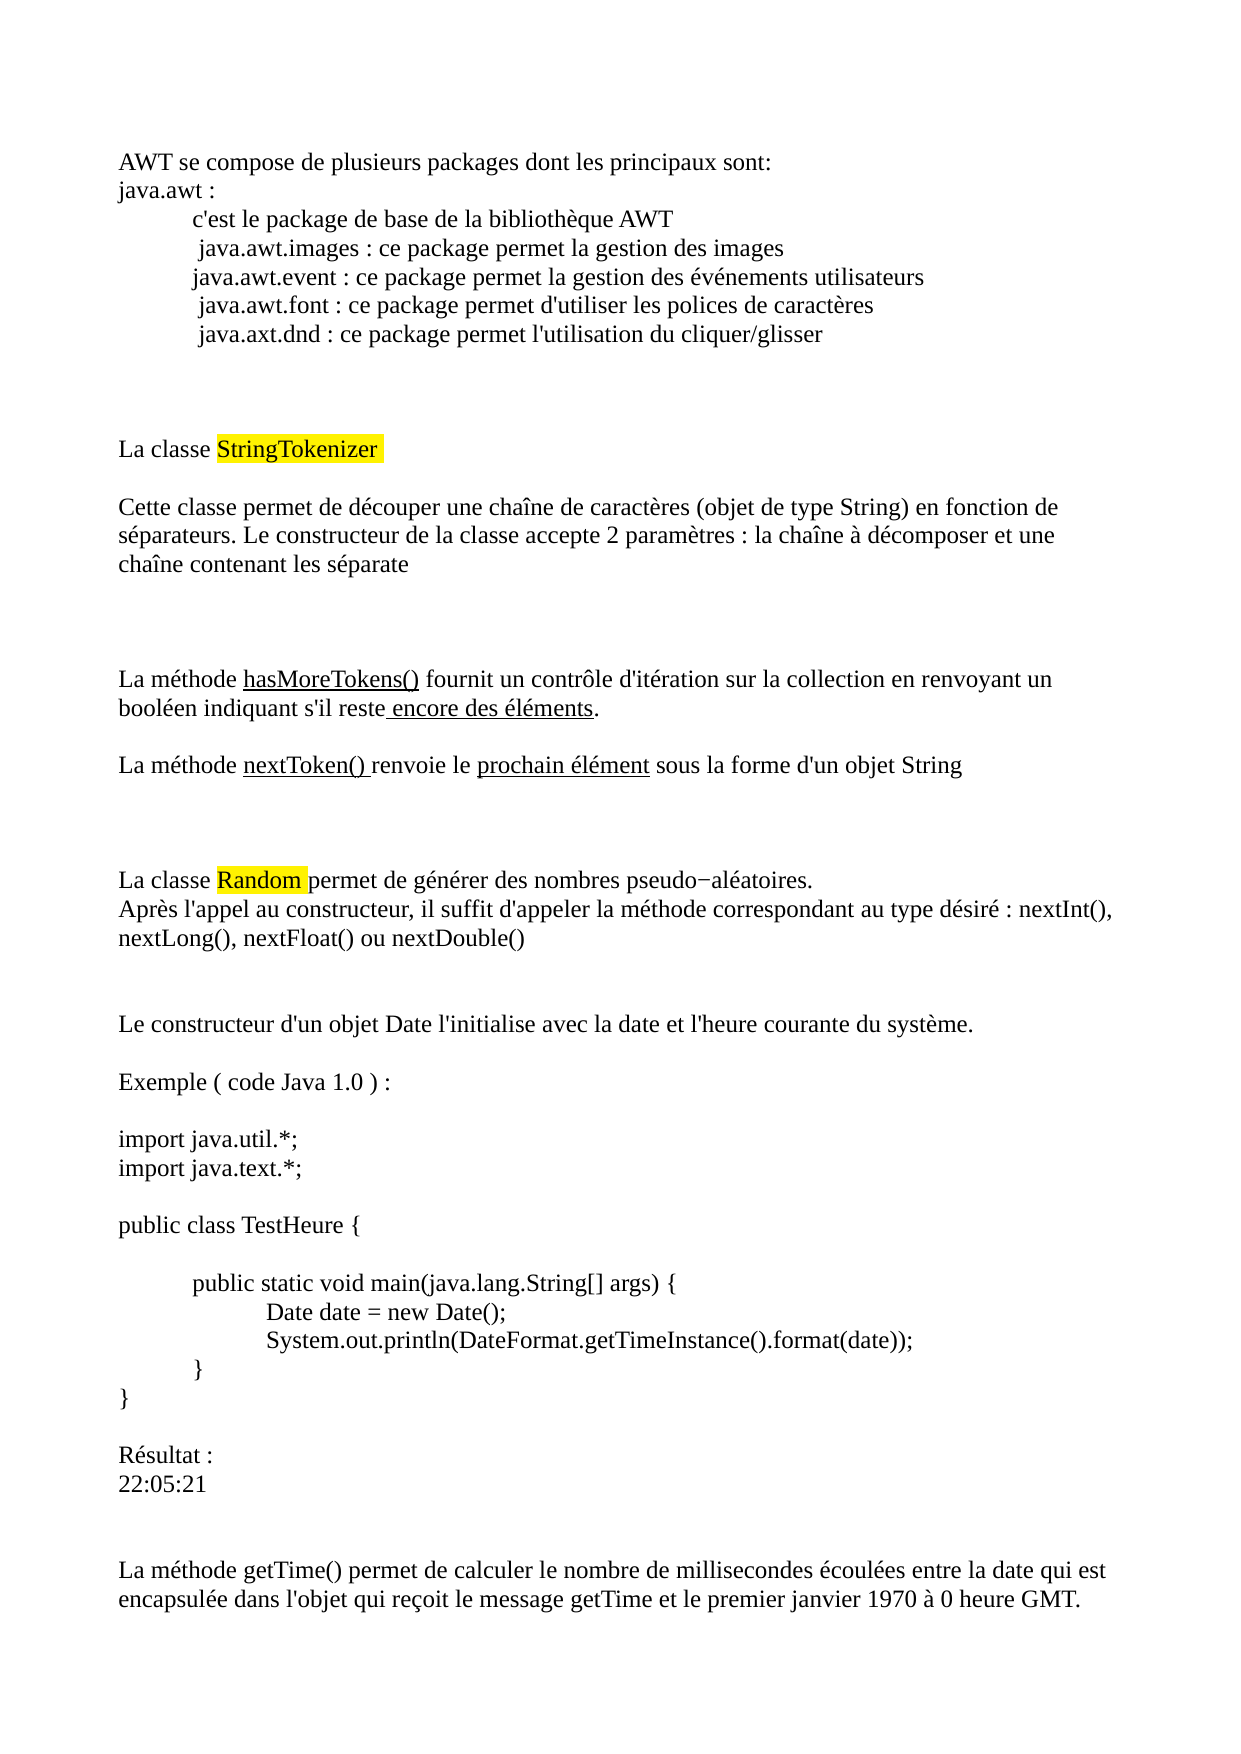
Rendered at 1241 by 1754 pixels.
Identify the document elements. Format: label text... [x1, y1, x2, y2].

text java.axt.dnd : ce package permet l'utilisation du cliquer/glisser [118, 319, 1122, 348]
text Le constructeur d'un objet Date l'initialise avec la date et l'heure courante du système. [118, 1009, 1122, 1038]
text La méthode getTime() permet de calculer le nombre de millisecondes écoulées entre la date qui est encapsulée dans l'objet qui reçoit le message getTime et le premier janvier 1970 à 0 heure GMT. [118, 1556, 1122, 1613]
text import java.util.*; [118, 1124, 1122, 1153]
text La méthode nextToken() renvoie le prochain élément sous la forme d'un objet String [118, 751, 1122, 779]
text c'est le package de base de la bibliothèque AWT [118, 204, 1122, 233]
text public static void main(java.lang.String[] args) { [118, 1268, 1122, 1297]
text AWT se compose de plusieurs packages dont les principaux sont: [118, 147, 1122, 176]
text La méthode hasMoreTokens() fournit un contrôle d'itération sur la collection en renvoyant un booléen indiquant s'il reste encore des éléments. [118, 664, 1122, 722]
text import java.text.*; [118, 1153, 1122, 1182]
text java.awt.event : ce package permet la gestion des événements utilisateurs [118, 262, 1122, 291]
text java.awt.images : ce package permet la gestion des images [118, 233, 1122, 262]
text Exemple ( code Java 1.0 ) : [118, 1067, 1122, 1096]
text La classe StringTokenizer [118, 434, 1122, 463]
text Après l'appel au constructeur, il suffit d'appeler la méthode correspondant au type désiré : nextInt(), nextLong(), nextFloat() ou nextDouble() [118, 894, 1122, 952]
text Résultat : [118, 1441, 1122, 1469]
text } [118, 1354, 1122, 1383]
text public class TestHeure { [118, 1211, 1122, 1239]
text System.out.println(DateFormat.getTimeInstance().format(date)); [118, 1326, 1122, 1354]
text Cette classe permet de découper une chaîne de caractères (objet de type String) en fonction de séparateurs. Le constructeur de la classe accepte 2 paramètres : la chaîne à décomposer et une chaîne contenant les séparate [118, 492, 1122, 578]
text 22:05:21 [118, 1469, 1122, 1498]
text La classe Random permet de générer des nombres pseudo−aléatoires. [118, 866, 1122, 894]
text java.awt : [118, 176, 1122, 204]
text Date date = new Date(); [118, 1297, 1122, 1326]
text } [118, 1383, 1122, 1412]
text java.awt.font : ce package permet d'utiliser les polices de caractères [118, 291, 1122, 319]
